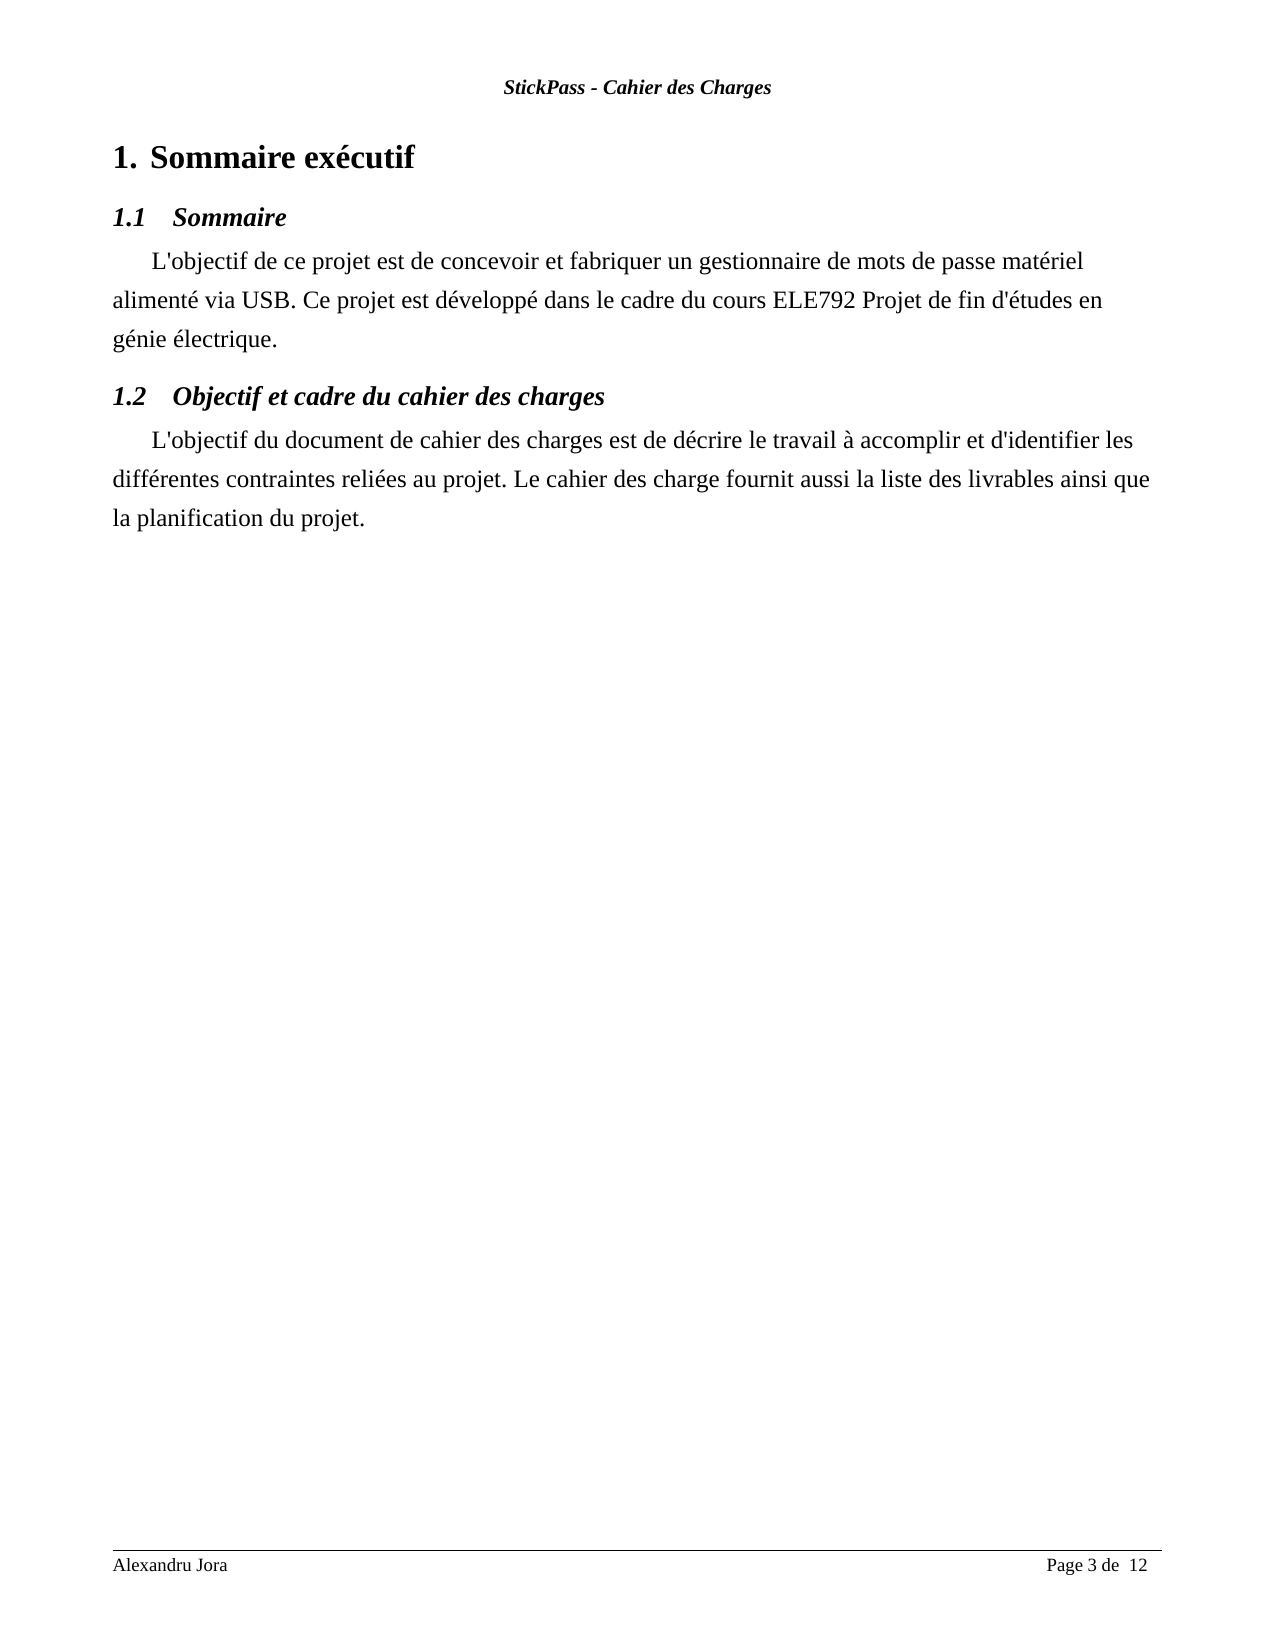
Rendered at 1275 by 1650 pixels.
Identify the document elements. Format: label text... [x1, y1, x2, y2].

subtitle Objectif et cadre du cahier des charges [112, 380, 1162, 411]
subtitle Sommaire exécutif [112, 137, 1162, 176]
subtitle Sommaire [112, 201, 1162, 232]
text L'objectif du document de cahier des charges est de décrire le travail à accomplir et d'identifier les différentes contraintes reliées au projet. Le cahier des charge fournit aussi la liste des livrables ainsi que la planification du projet. [112, 417, 1162, 534]
text L'objectif de ce projet est de concevoir et fabriquer un gestionnaire de mots de passe matériel alimenté via USB. Ce projet est développé dans le cadre du cours ELE792 Projet de fin d'études en génie électrique. [112, 238, 1162, 355]
